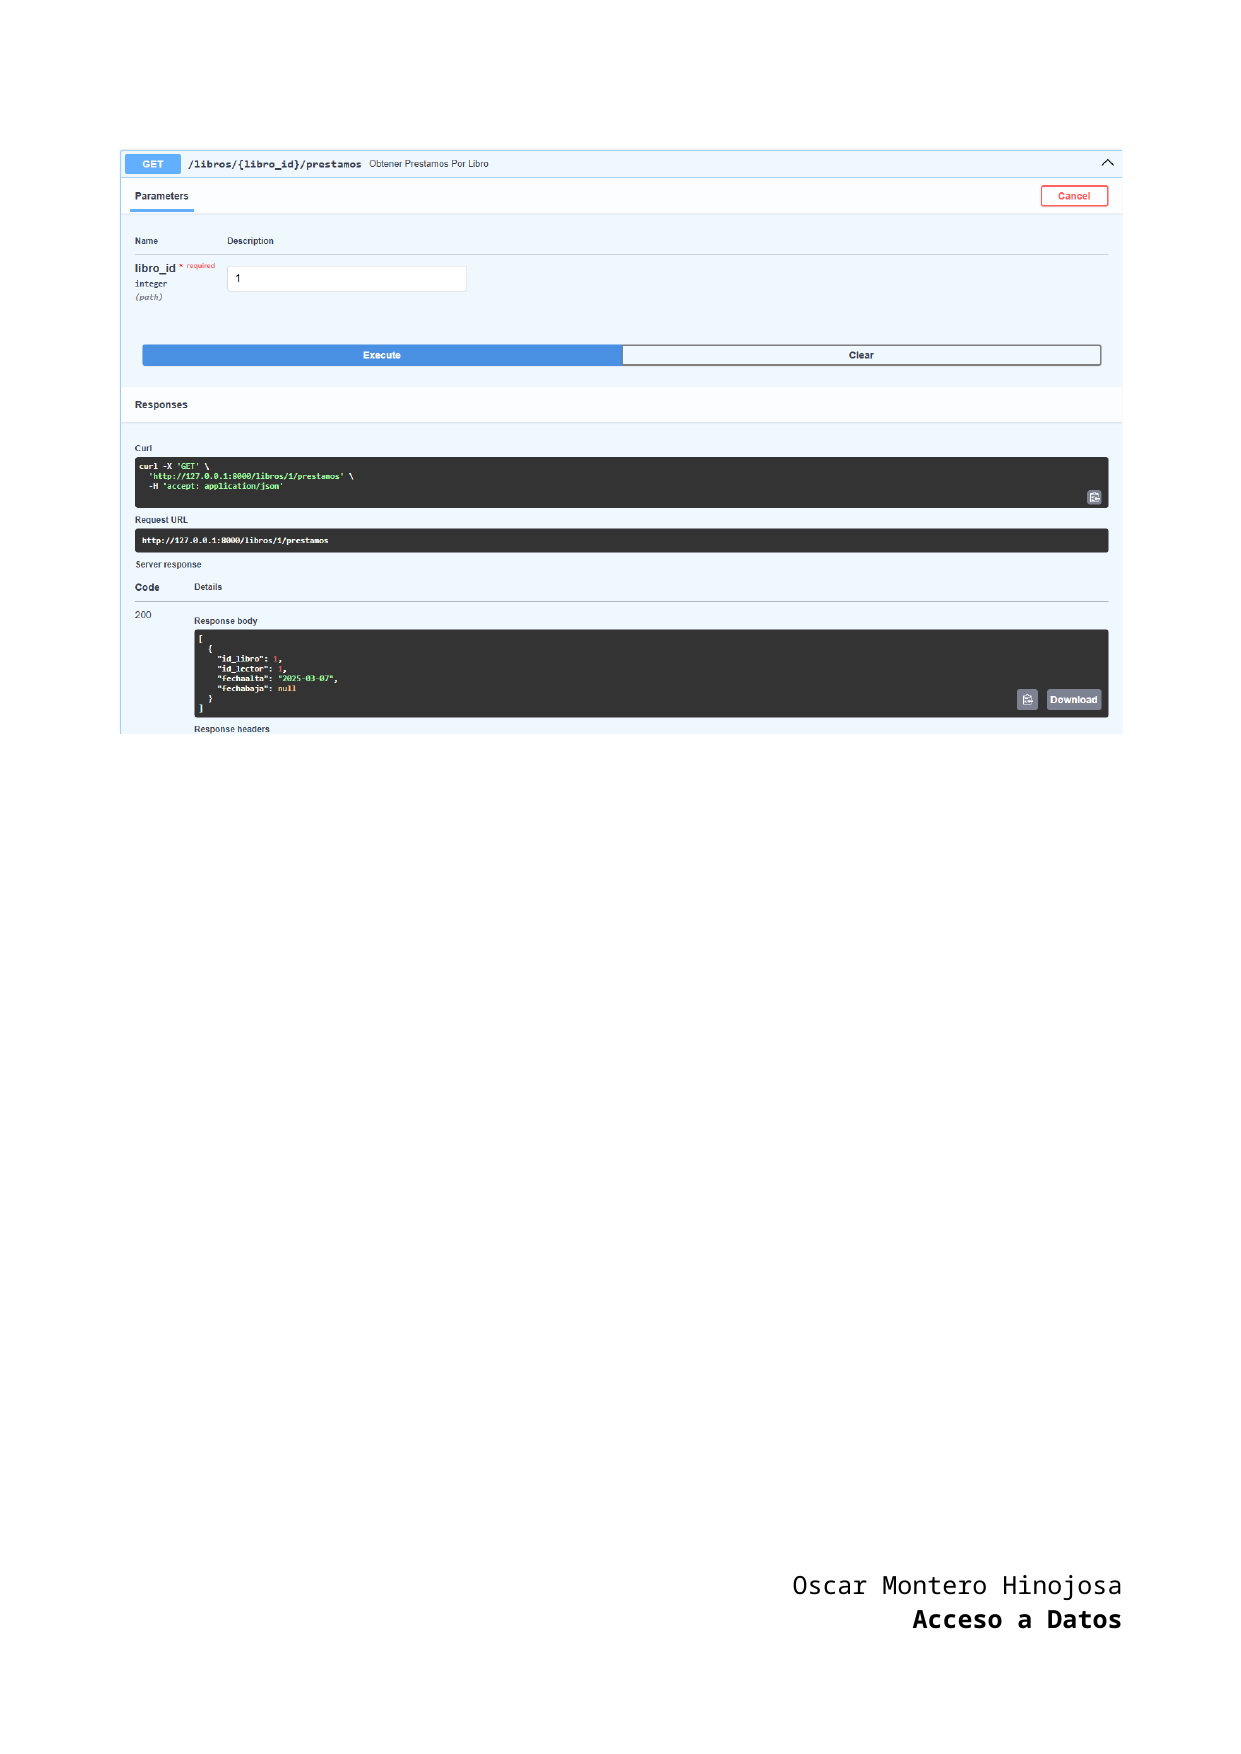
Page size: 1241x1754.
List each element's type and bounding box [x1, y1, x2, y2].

picture [118, 146, 1123, 734]
